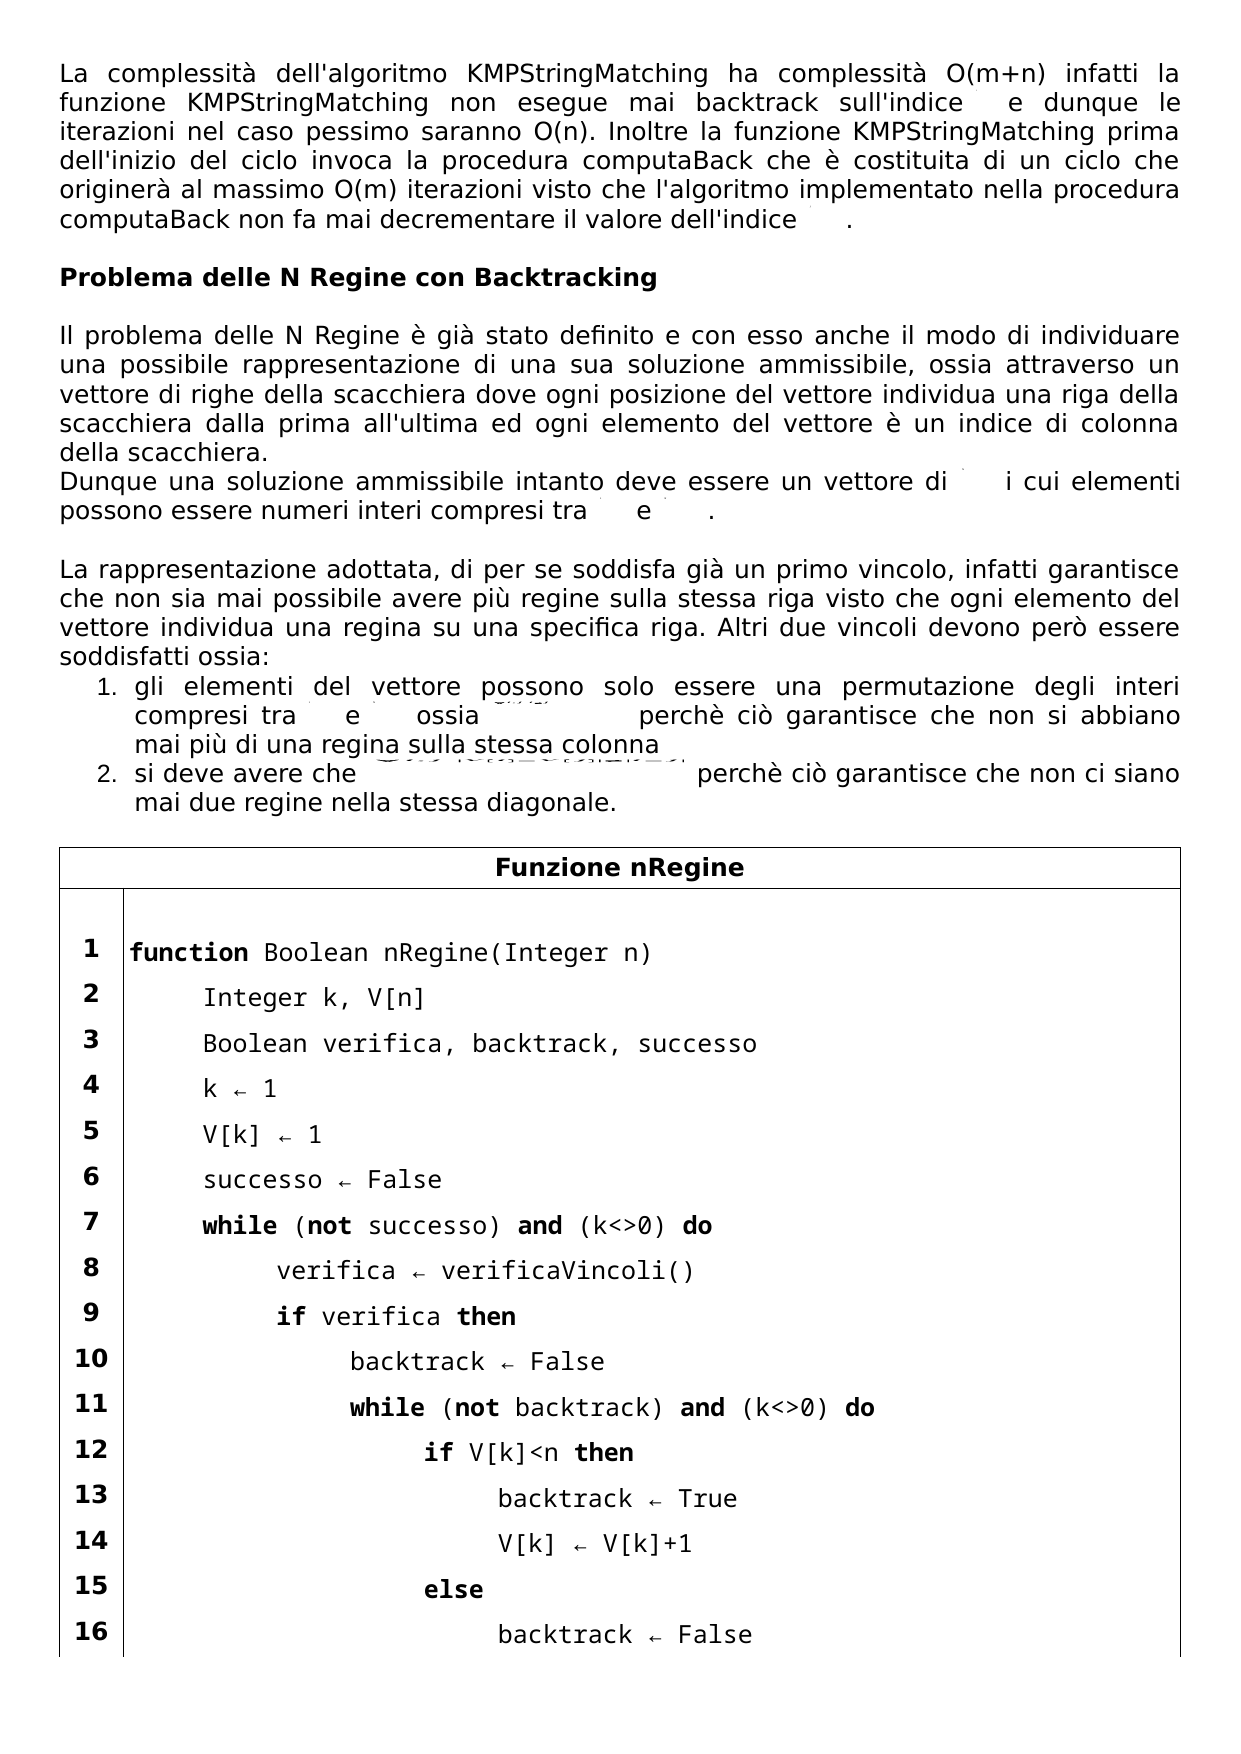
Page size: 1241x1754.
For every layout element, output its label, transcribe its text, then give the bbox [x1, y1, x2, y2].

table_cell 2 [60, 974, 123, 1019]
text Problema delle N Regine con Backtracking [59, 263, 1181, 292]
table_cell 5 [60, 1111, 123, 1156]
table_cell function Boolean nRegine(Integer n) [124, 929, 1180, 974]
table_cell 11 [60, 1384, 123, 1429]
table_cell 10 [60, 1338, 123, 1384]
text Dunque una soluzione ammissibile intanto deve essere un vettore dii cui elementi possono essere numeri interi compresi trae. [59, 467, 1181, 526]
table_cell [124, 889, 1180, 928]
table_cell 12 [60, 1429, 123, 1475]
table_cell while (not backtrack) and (k<>0) do [124, 1384, 1180, 1429]
table_cell backtrack ← False [124, 1338, 1180, 1384]
table_cell 14 [60, 1520, 123, 1566]
table_cell 7 [60, 1202, 123, 1247]
table_cell Integer k, V[n] [124, 974, 1180, 1019]
table_cell successo ← False [124, 1156, 1180, 1202]
text La complessità dell'algoritmo KMPStringMatching ha complessità O(m+n) infatti la funzione KMPStringMatching non esegue mai backtrack sull'indicee dunque le iterazioni nel caso pessimo saranno O(n). Inoltre la funzione KMPStringMatching prima dell'inizio del ciclo invoca la procedura computaBack che è costituita di un ciclo che originerà al massimo O(m) iterazioni visto che l'algoritmo implementato nella procedura computaBack non fa mai decrementare il valore dell'indice. [59, 59, 1181, 234]
table_cell 6 [60, 1156, 123, 1202]
table_cell V[k] ← 1 [124, 1111, 1180, 1156]
table_cell 15 [60, 1566, 123, 1611]
table_cell [60, 889, 123, 928]
list gli elementi del vettore possono solo essere una permutazione degli interi compresi traeossiaperchè ciò garantisce che non si abbiano mai più di una regina sulla stessa colonna [97, 672, 1181, 759]
table_cell 4 [60, 1065, 123, 1111]
table_cell 9 [60, 1293, 123, 1338]
table_cell verifica ← verificaVincoli() [124, 1247, 1180, 1293]
list si deve avere cheperchè ciò garantisce che non ci siano mai due regine nella stessa diagonale. [97, 759, 1181, 818]
text Il problema delle N Regine è già stato definito e con esso anche il modo di individuare una possibile rappresentazione di una sua soluzione ammissibile, ossia attraverso un vettore di righe della scacchiera dove ogni posizione del vettore individua una riga della scacchiera dalla prima all'ultima ed ogni elemento del vettore è un indice di colonna della scacchiera. [59, 322, 1181, 467]
table_cell 13 [60, 1475, 123, 1520]
table_cell if V[k]<n then [124, 1429, 1180, 1475]
table_cell backtrack ← False [124, 1611, 1180, 1657]
table_cell k ← 1 [124, 1065, 1180, 1111]
table_header Funzione nRegine [60, 848, 1180, 888]
table_cell while (not successo) and (k<>0) do [124, 1202, 1180, 1247]
table_cell Boolean verifica, backtrack, successo [124, 1020, 1180, 1065]
table_cell V[k] ← V[k]+1 [124, 1520, 1180, 1566]
table_cell backtrack ← True [124, 1475, 1180, 1520]
table_cell 8 [60, 1247, 123, 1293]
table_cell if verifica then [124, 1293, 1180, 1338]
table_cell 16 [60, 1611, 123, 1657]
table_cell 1 [60, 929, 123, 974]
text La rappresentazione adottata, di per se soddisfa già un primo vincolo, infatti garantisce che non sia mai possibile avere più regine sulla stessa riga visto che ogni elemento del vettore individua una regina su una specifica riga. Altri due vincoli devono però essere soddisfatti ossia: [59, 555, 1181, 672]
table_cell 3 [60, 1020, 123, 1065]
table_cell else [124, 1566, 1180, 1611]
